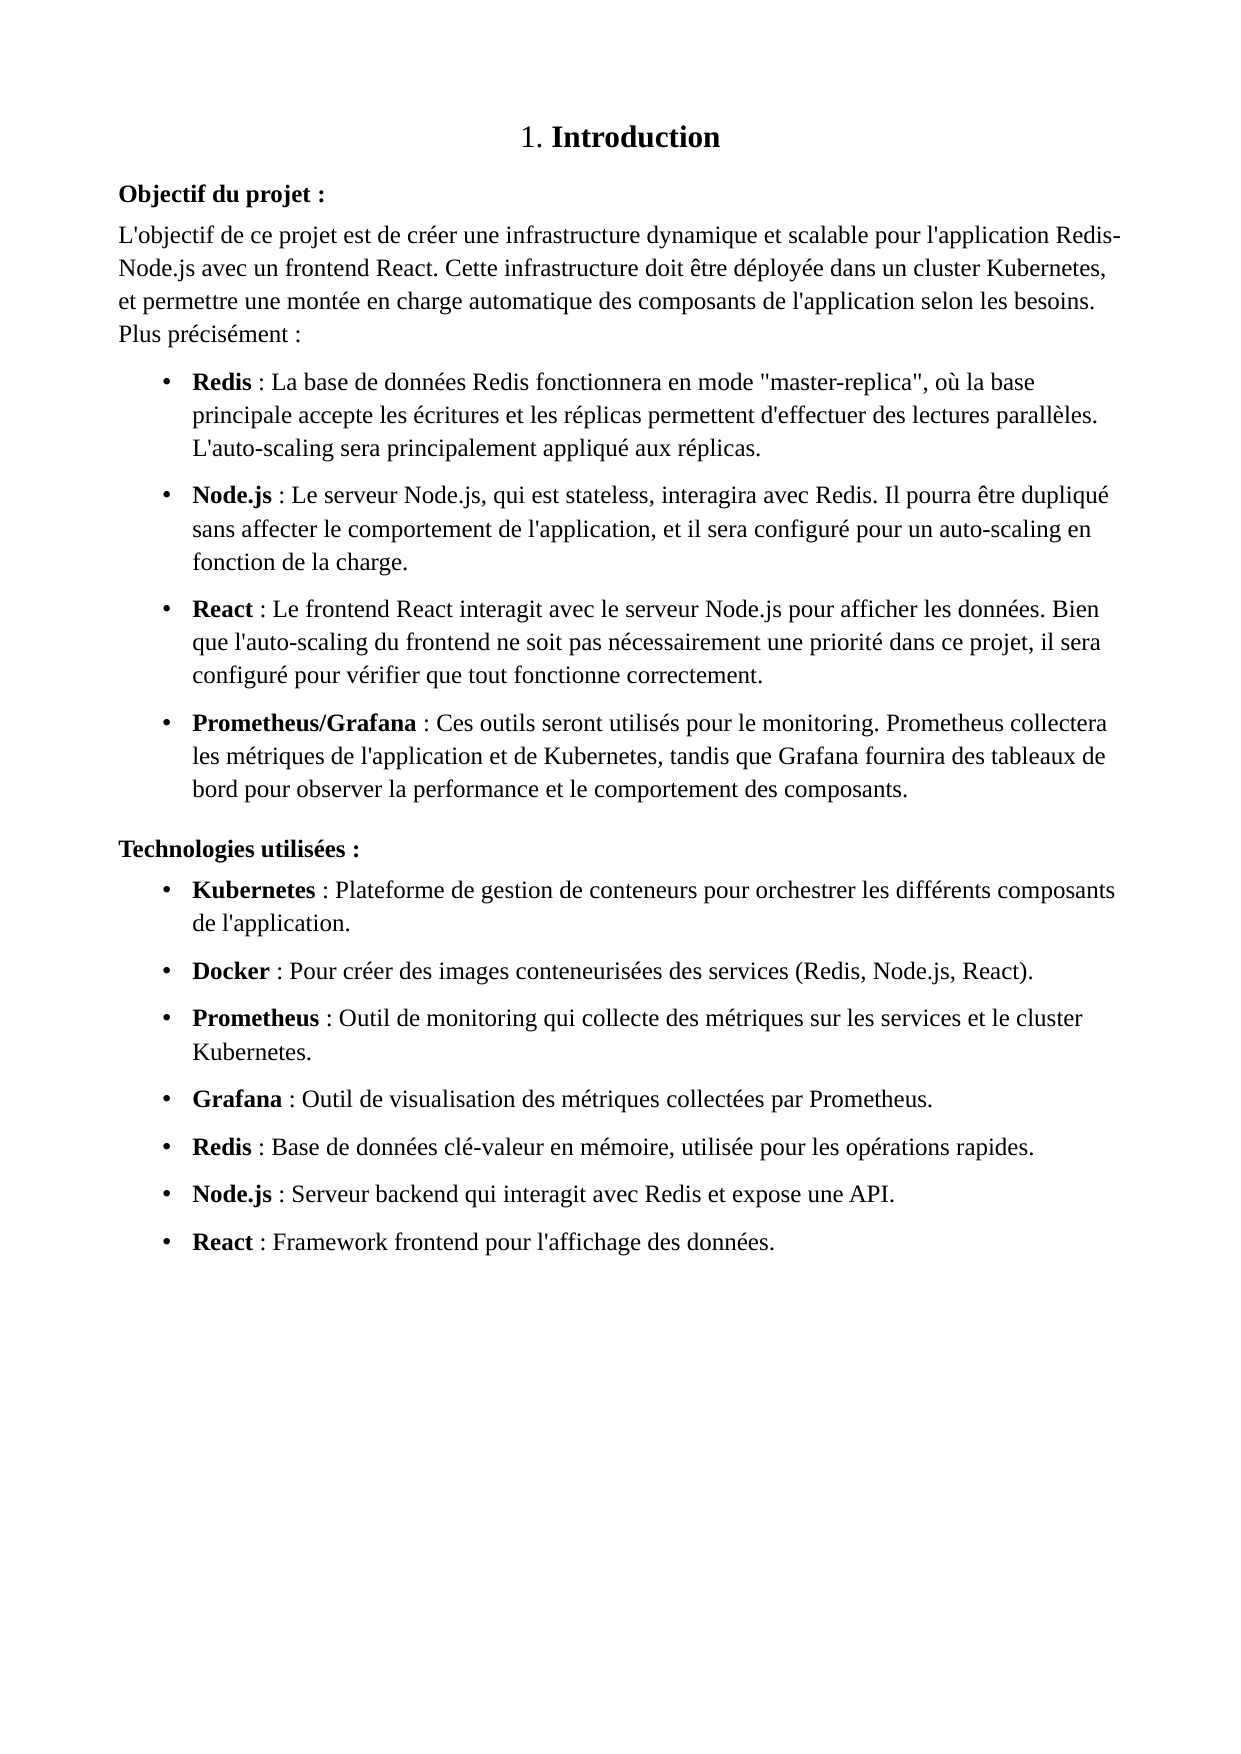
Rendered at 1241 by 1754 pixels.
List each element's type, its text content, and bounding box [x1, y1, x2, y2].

list Grafana : Outil de visualisation des métriques collectées par Prometheus. [162, 1084, 1122, 1113]
list Kubernetes : Plateforme de gestion de conteneurs pour orchestrer les différents composants de l'application. [162, 875, 1122, 937]
list Prometheus : Outil de monitoring qui collecte des métriques sur les services et le cluster Kubernetes. [162, 1003, 1122, 1065]
list Redis : Base de données clé-valeur en mémoire, utilisée pour les opérations rapides. [162, 1132, 1122, 1161]
list Docker : Pour créer des images conteneurisées des services (Redis, Node.js, React). [162, 956, 1122, 985]
list React : Le frontend React interagit avec le serveur Node.js pour afficher les données. Bien que l'auto-scaling du frontend ne soit pas nécessairement une priorité dans ce projet, il sera configuré pour vérifier que tout fonctionne correctement. [162, 594, 1122, 689]
list Node.js : Serveur backend qui interagit avec Redis et expose une API. [162, 1179, 1122, 1208]
subtitle Technologies utilisées : [118, 834, 1122, 863]
list Prometheus/Grafana : Ces outils seront utilisés pour le monitoring. Prometheus collectera les métriques de l'application et de Kubernetes, tandis que Grafana fournira des tableaux de bord pour observer la performance et le comportement des composants. [162, 708, 1122, 803]
list Redis : La base de données Redis fonctionnera en mode "master-replica", où la base principale accepte les écritures et les réplicas permettent d'effectuer des lectures parallèles. L'auto-scaling sera principalement appliqué aux réplicas. [162, 367, 1122, 462]
subtitle Objectif du projet : [118, 179, 1122, 208]
subtitle 1. Introduction [118, 118, 1122, 154]
list React : Framework frontend pour l'affichage des données. [162, 1227, 1122, 1256]
text L'objectif de ce projet est de créer une infrastructure dynamique et scalable pour l'application Redis-Node.js avec un frontend React. Cette infrastructure doit être déployée dans un cluster Kubernetes, et permettre une montée en charge automatique des composants de l'application selon les besoins. Plus précisément : [118, 220, 1122, 348]
list Node.js : Le serveur Node.js, qui est stateless, interagira avec Redis. Il pourra être dupliqué sans affecter le comportement de l'application, et il sera configuré pour un auto-scaling en fonction de la charge. [162, 481, 1122, 575]
